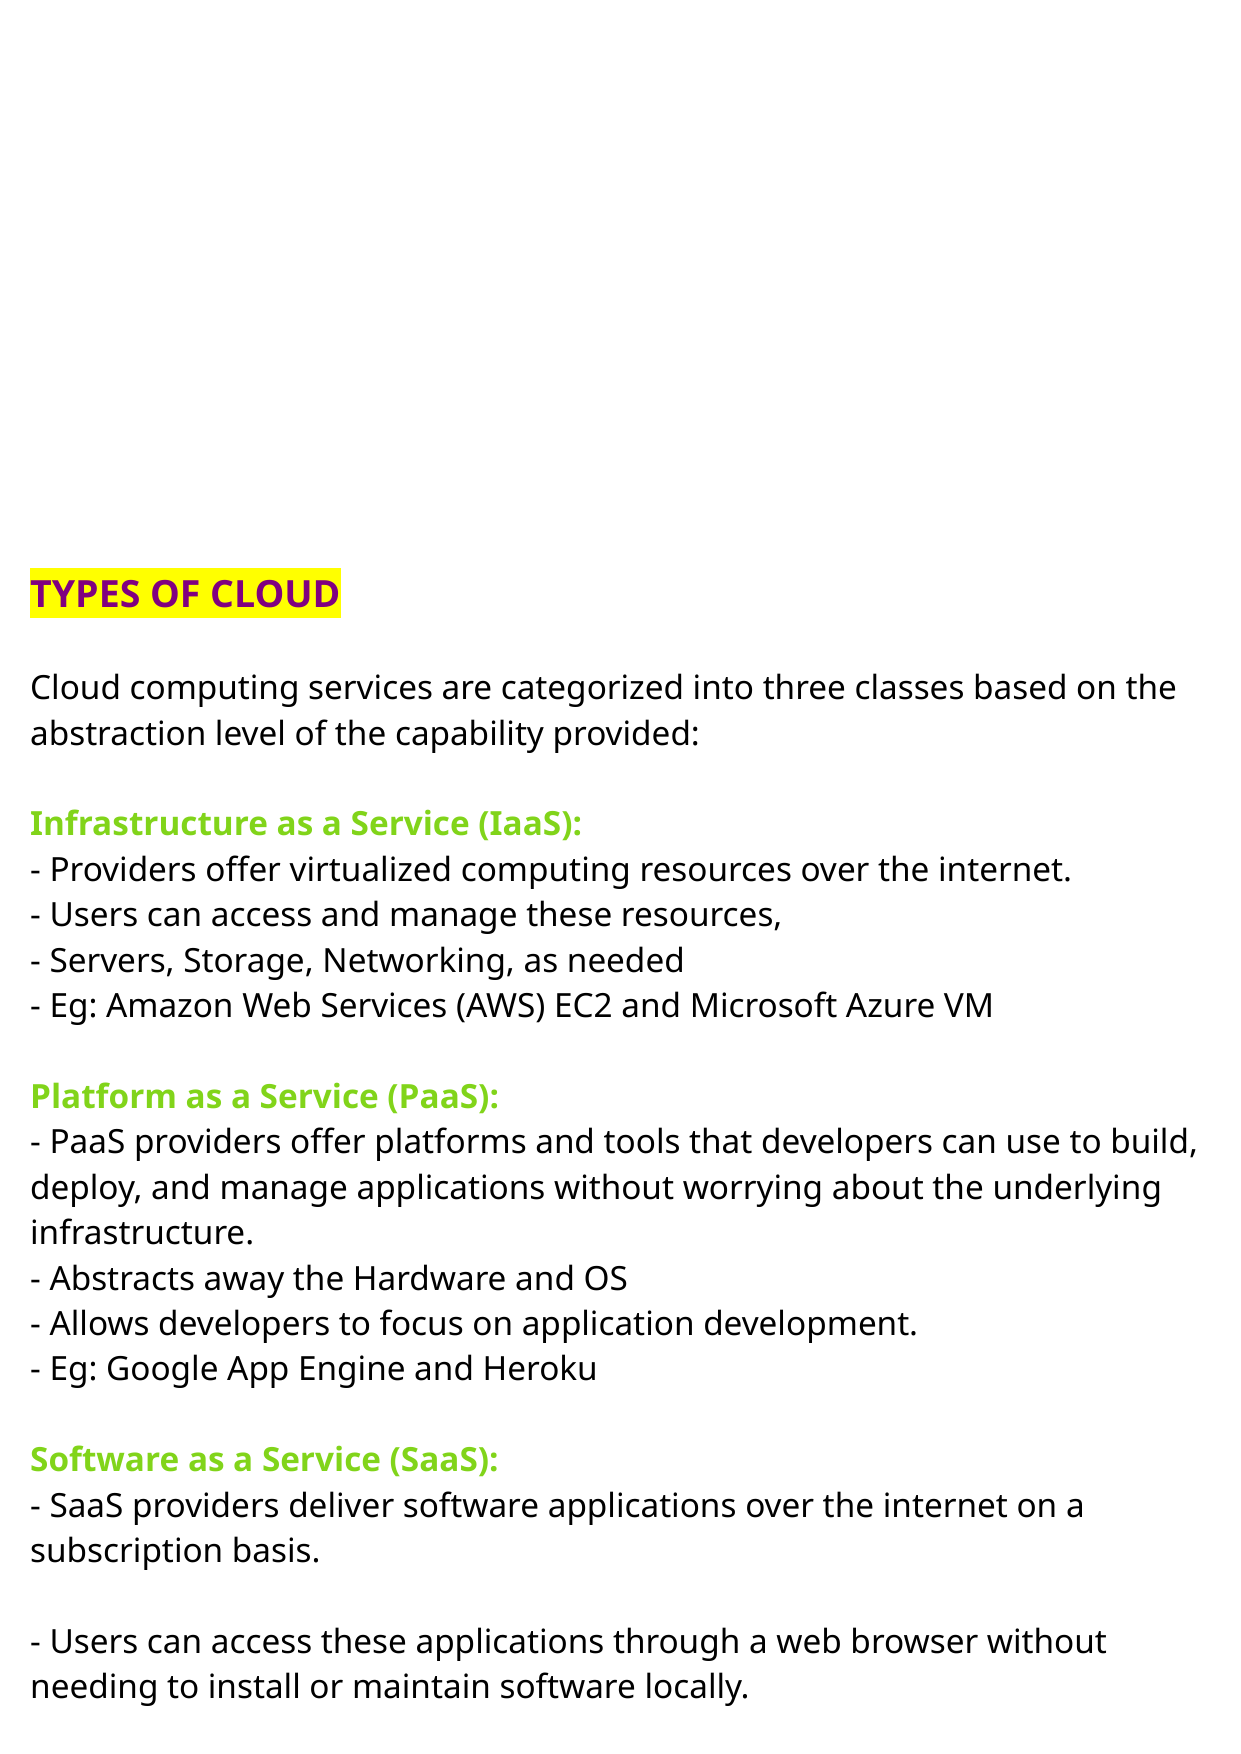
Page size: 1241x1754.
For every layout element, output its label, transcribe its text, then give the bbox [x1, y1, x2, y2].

subtitle - Abstracts away the Hardware and OS [30, 1254, 1211, 1300]
subtitle Cloud computing services are categorized into three classes based on the abstraction level of the capability provided: Infrastructure as a Service (IaaS): [30, 664, 1211, 846]
subtitle - SaaS providers deliver software applications over the internet on a subscription basis. [30, 1481, 1211, 1572]
subtitle - Eg: Google App Engine and Heroku Software as a Service (SaaS): [30, 1345, 1211, 1481]
subtitle - Eg: Amazon Web Services (AWS) EC2 and Microsoft Azure VM Platform as a Service (PaaS): [30, 982, 1211, 1118]
subtitle - Providers offer virtualized computing resources over the internet. [30, 846, 1211, 891]
subtitle - Users can access these applications through a web browser without needing to install or maintain software locally. [30, 1618, 1211, 1708]
subtitle - Users can access and manage these resources, [30, 891, 1211, 936]
subtitle TYPES OF CLOUD [30, 567, 1211, 618]
subtitle - Allows developers to focus on application development. [30, 1300, 1211, 1345]
subtitle - Servers, Storage, Networking, as needed [30, 936, 1211, 982]
subtitle - PaaS providers offer platforms and tools that developers can use to build, deploy, and manage applications without worrying about the underlying infrastructure. [30, 1118, 1211, 1254]
